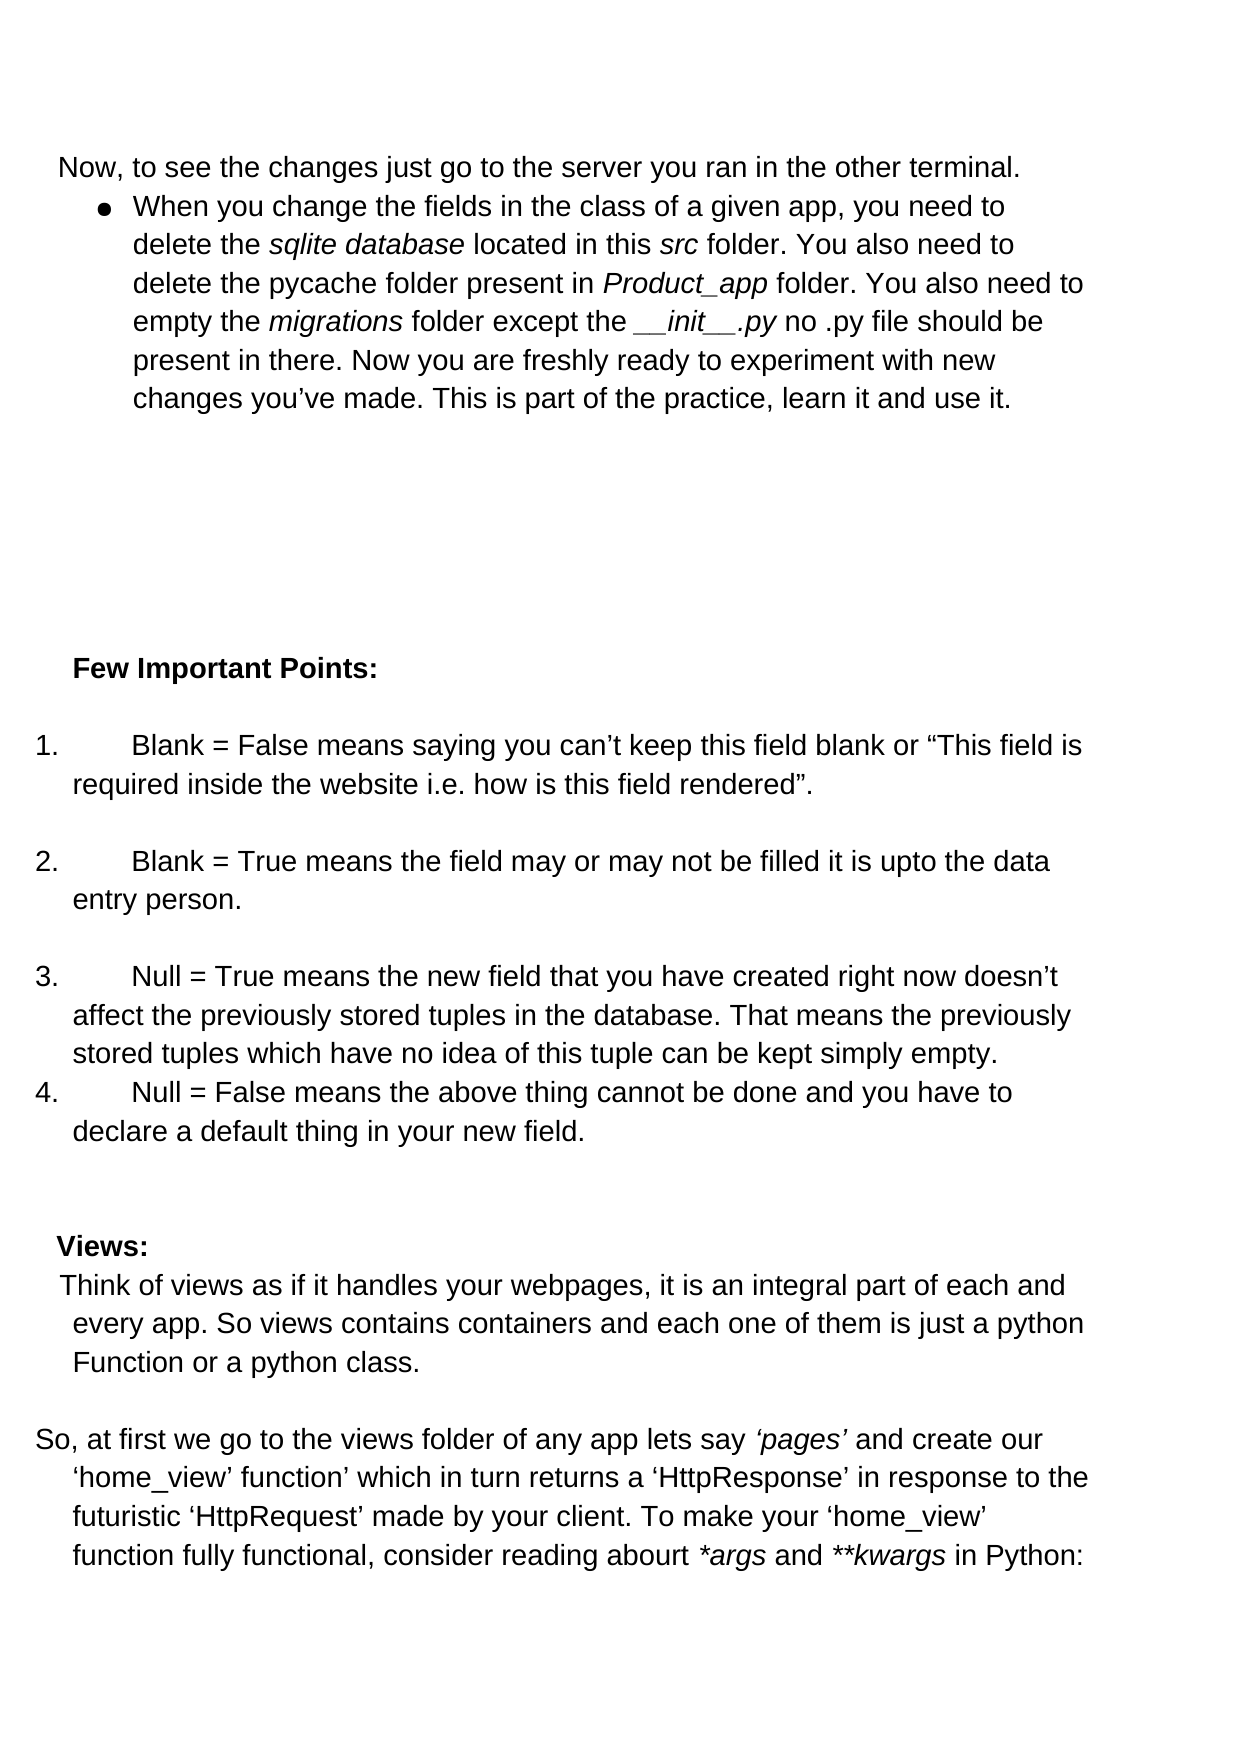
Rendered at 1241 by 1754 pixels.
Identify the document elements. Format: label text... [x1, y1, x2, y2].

text Now, to see the changes just go to the server you ran in the other terminal. [58, 150, 1090, 183]
text Views: [35, 1229, 1090, 1263]
list When you change the fields in the class of a given app, you need to delete the sqlite database located in this src folder. You also need to delete the pycache folder present in Product_app folder. You also need to empty the migrations folder except the __init__.py no .py file should be present in there. Now you are freshly ready to experiment with new changes you’ve made. This is part of the practice, learn it and use it. [95, 188, 1090, 415]
text Few Important Points: [72, 651, 1090, 684]
list Null = True means the new field that you have created right now doesn’t affect the previously stored tuples in the database. That means the previously stored tuples which have no idea of this tuple can be kept simply empty. [35, 959, 1090, 1070]
text Think of views as if it handles your webpages, it is an integral part of each and every app. So views contains containers and each one of them is just a python Function or a python class. [35, 1268, 1090, 1378]
list Null = False means the above thing cannot be done and you have to declare a default thing in your new field. [35, 1075, 1090, 1147]
list Blank = True means the field may or may not be filled it is upto the data entry person. [35, 844, 1090, 916]
text So, at first we go to the views folder of any app lets say ‘pages’ and create our ‘home_view’ function’ which in turn returns a ‘HttpResponse’ in response to the futuristic ‘HttpRequest’ made by your client. To make your ‘home_view’ function fully functional, consider reading abourt *args and **kwargs in Python: [35, 1422, 1090, 1571]
list Blank = False means saying you can’t keep this field blank or “This field is required inside the website i.e. how is this field rendered”. [35, 728, 1090, 800]
